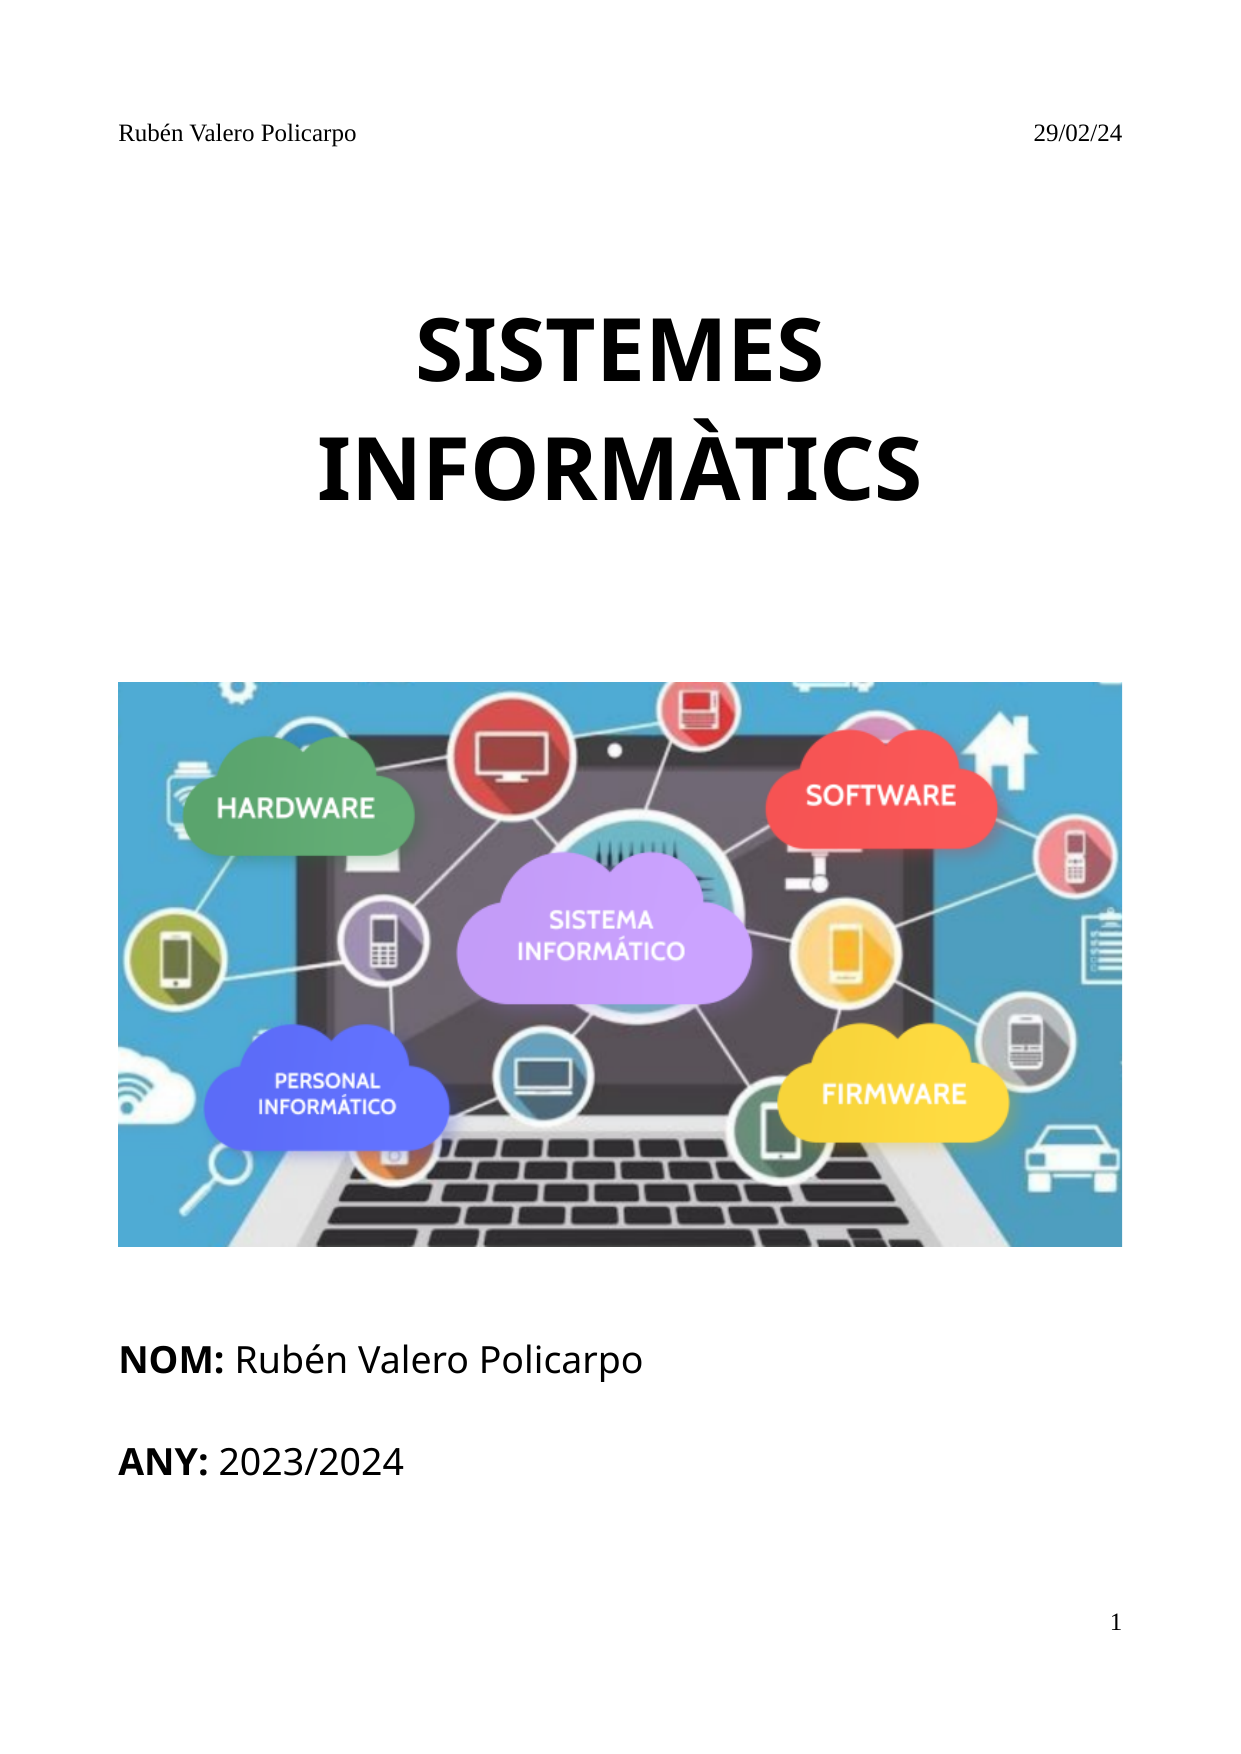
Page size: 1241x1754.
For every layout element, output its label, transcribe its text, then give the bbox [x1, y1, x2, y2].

picture [118, 682, 1123, 1247]
text ANY: 2023/2024 [118, 1435, 1122, 1486]
text NOM: Rubén Valero Policarpo [118, 1333, 1122, 1384]
title SISTEMES INFORMÀTICS [118, 288, 1122, 526]
